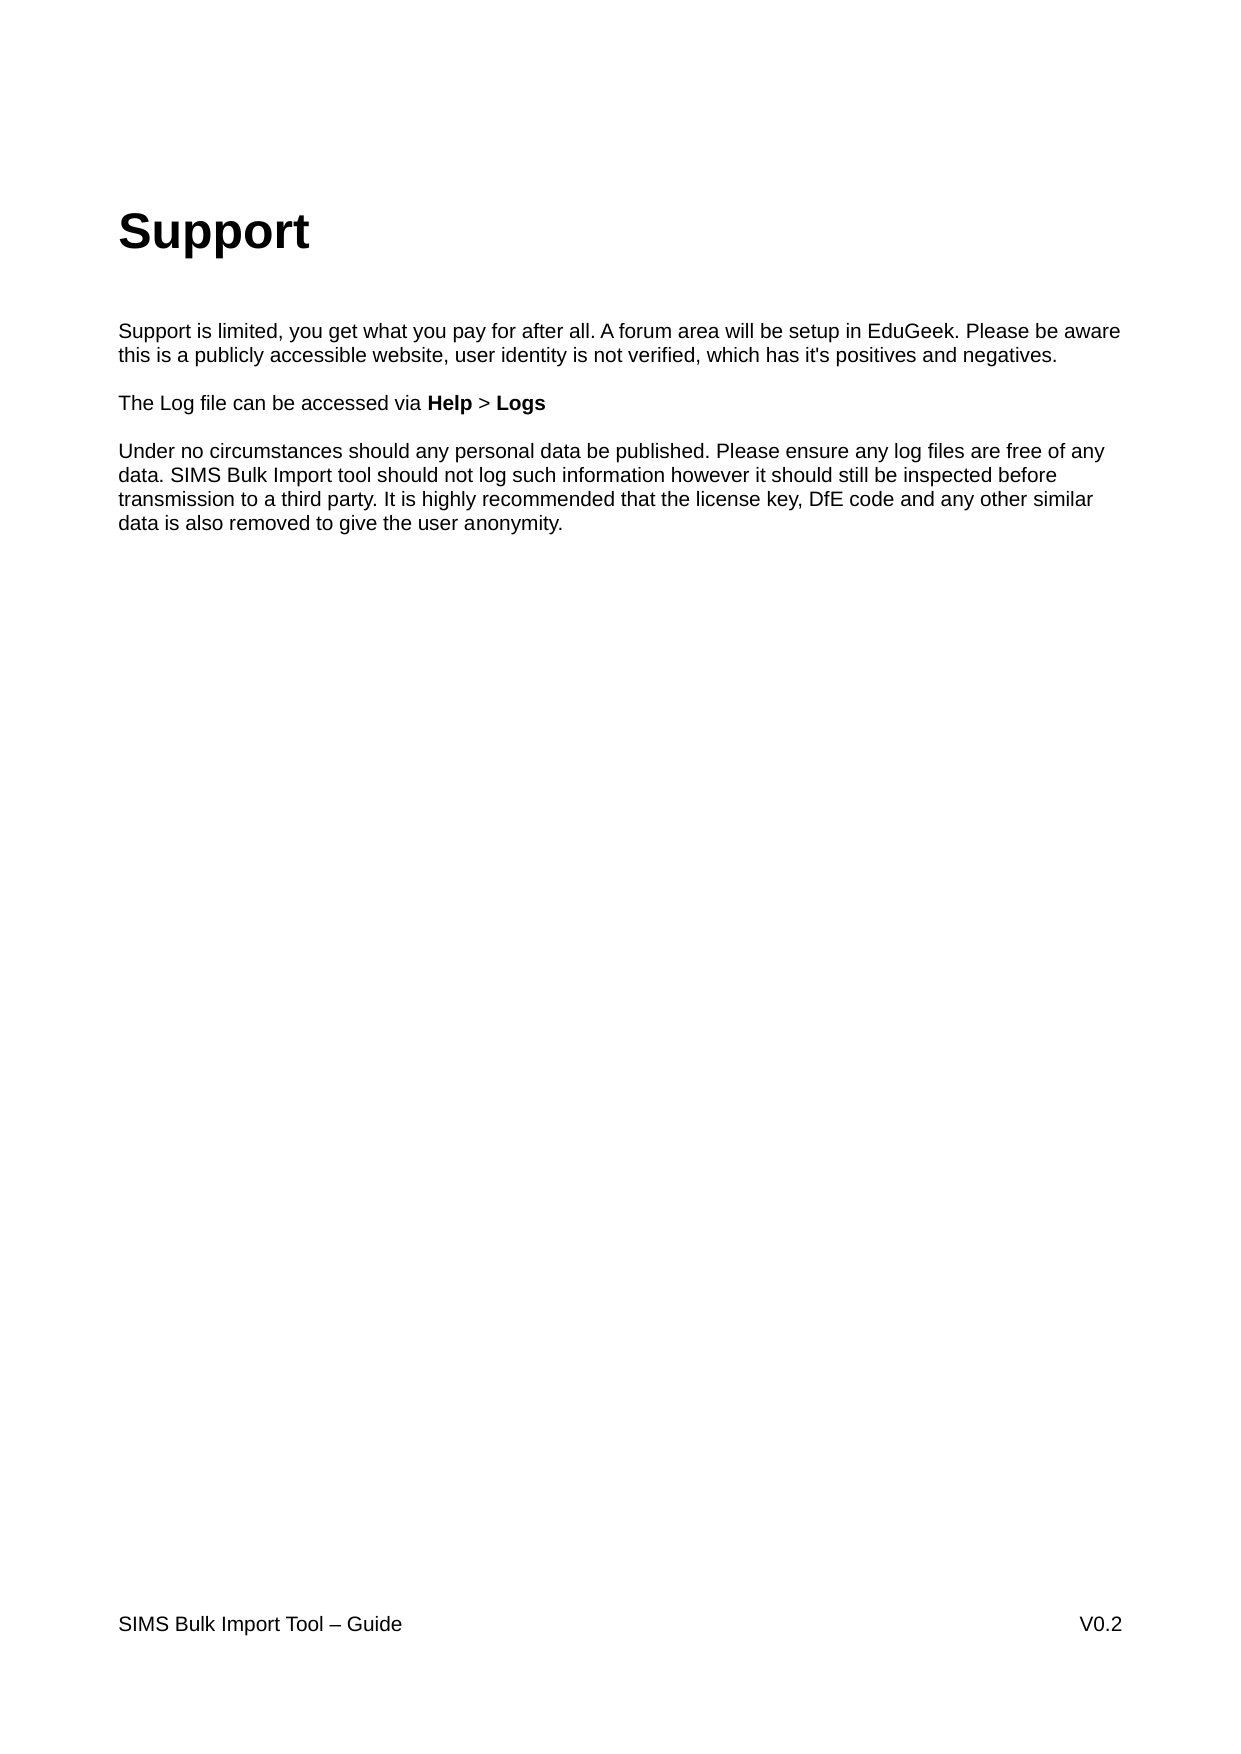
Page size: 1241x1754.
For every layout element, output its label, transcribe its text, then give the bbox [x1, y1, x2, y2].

subtitle Support [118, 201, 1122, 259]
text Support is limited, you get what you pay for after all. A forum area will be setup in EduGeek. Please be aware this is a publicly accessible website, user identity is not verified, which has it's positives and negatives. [118, 319, 1122, 367]
text Under no circumstances should any personal data be published. Please ensure any log files are free of any data. SIMS Bulk Import tool should not log such information however it should still be inspected before transmission to a third party. It is highly recommended that the license key, DfE code and any other similar data is also removed to give the user anonymity. [118, 439, 1122, 535]
text The Log file can be accessed via Help > Logs [118, 391, 1122, 415]
